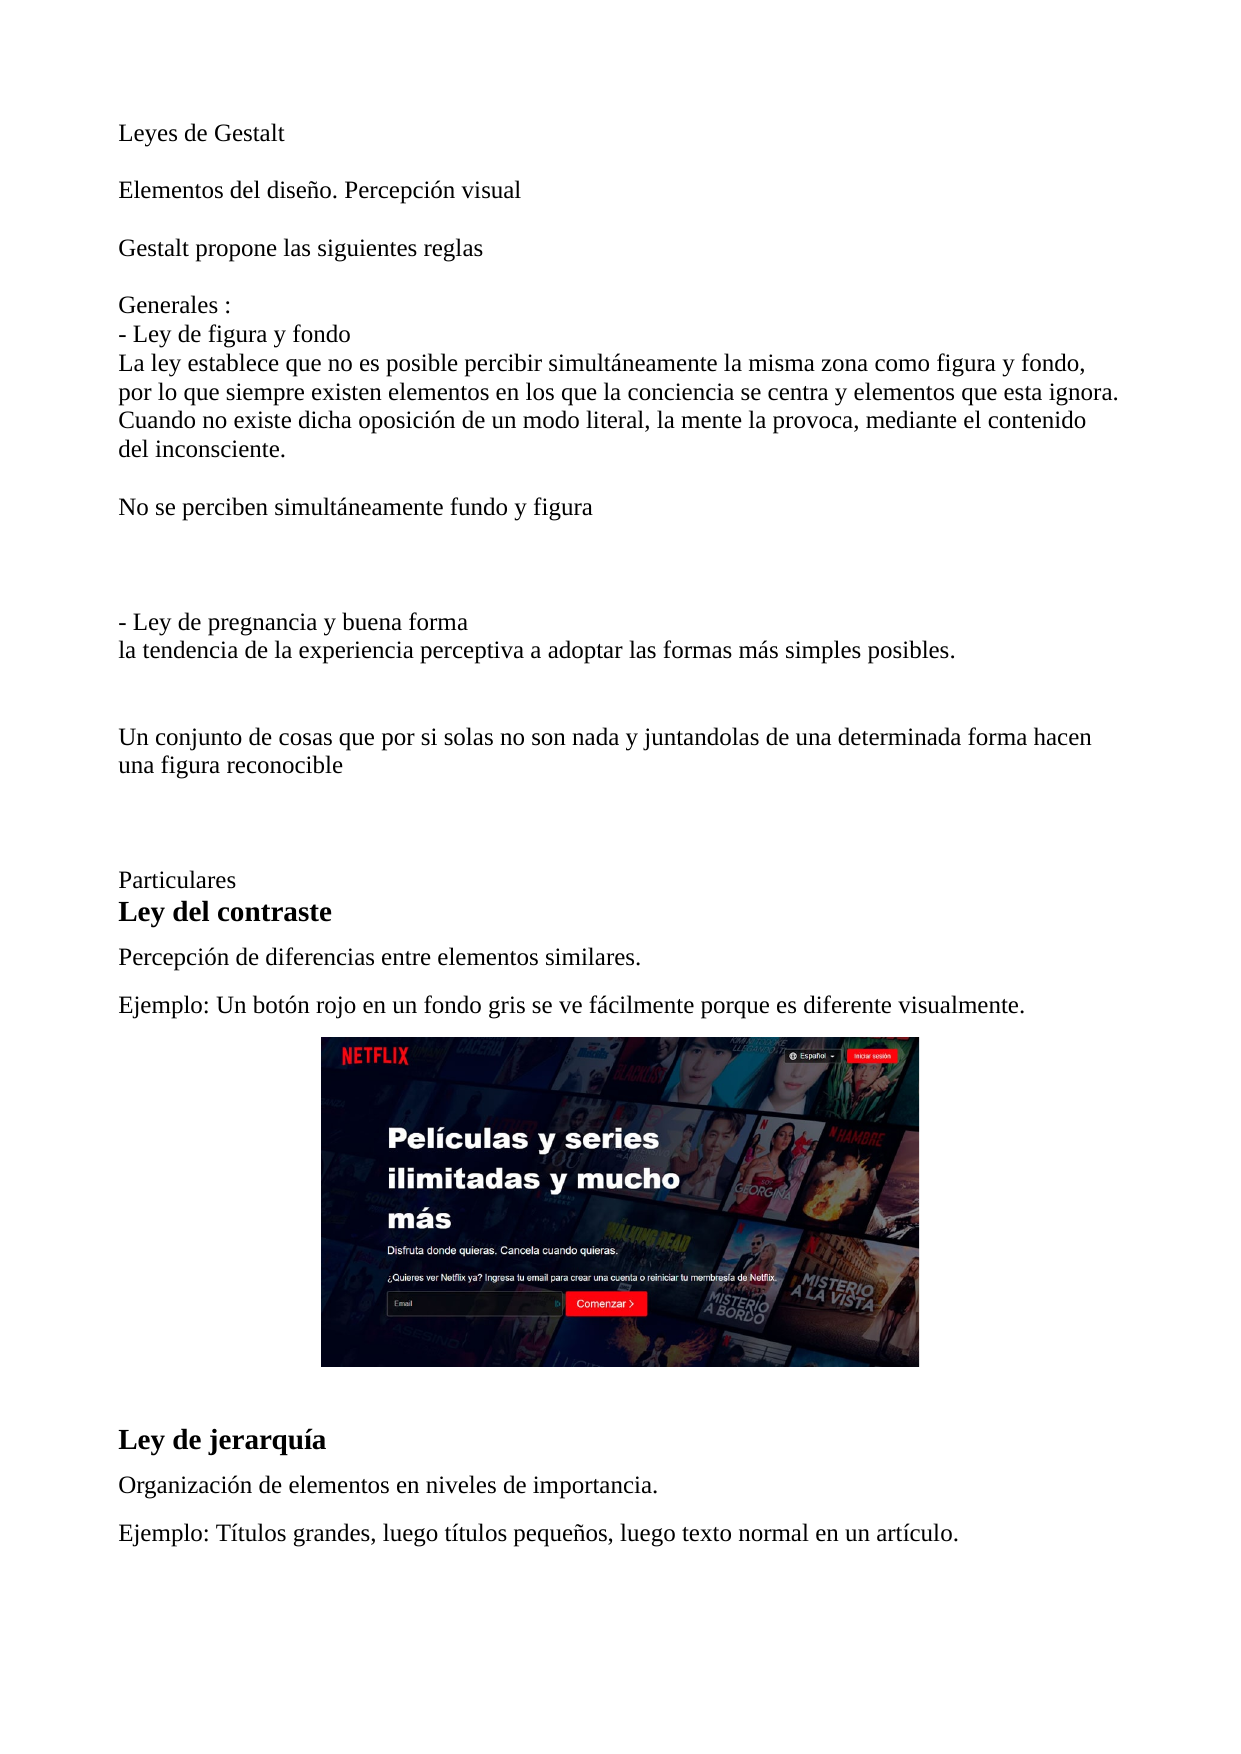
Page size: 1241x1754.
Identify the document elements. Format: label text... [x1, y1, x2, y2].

text Particulares [118, 866, 1122, 894]
text Ejemplo: Títulos grandes, luego títulos pequeños, luego texto normal en un artículo. [118, 1518, 1122, 1547]
text La ley establece que no es posible percibir simultáneamente la misma zona como figura y fondo, por lo que siempre existen elementos en los que la conciencia se centra y elementos que esta ignora. Cuando no existe dicha oposición de un modo literal, la mente la provoca, mediante el contenido del inconsciente. [118, 348, 1122, 463]
text Ejemplo: Un botón rojo en un fondo gris se ve fácilmente porque es diferente visualmente. [118, 990, 1122, 1019]
text Elementos del diseño. Percepción visual [118, 176, 1122, 204]
text - Ley de figura y fondo [118, 319, 1122, 348]
text la tendencia de la experiencia perceptiva a adoptar las formas más simples posibles. [118, 636, 1122, 664]
subtitle Ley del contraste [118, 894, 1122, 928]
text Percepción de diferencias entre elementos similares. [118, 942, 1122, 971]
text No se perciben simultáneamente fundo y figura [118, 492, 1122, 521]
text - Ley de pregnancia y buena forma [118, 607, 1122, 636]
subtitle Ley de jerarquía [118, 1422, 1122, 1456]
picture [321, 1037, 920, 1367]
text Organización de elementos en niveles de importancia. [118, 1470, 1122, 1499]
text Leyes de Gestalt [118, 118, 1122, 147]
text Gestalt propone las siguientes reglas [118, 233, 1122, 262]
text Generales : [118, 291, 1122, 319]
text Un conjunto de cosas que por si solas no son nada y juntandolas de una determinada forma hacen una figura reconocible [118, 722, 1122, 779]
